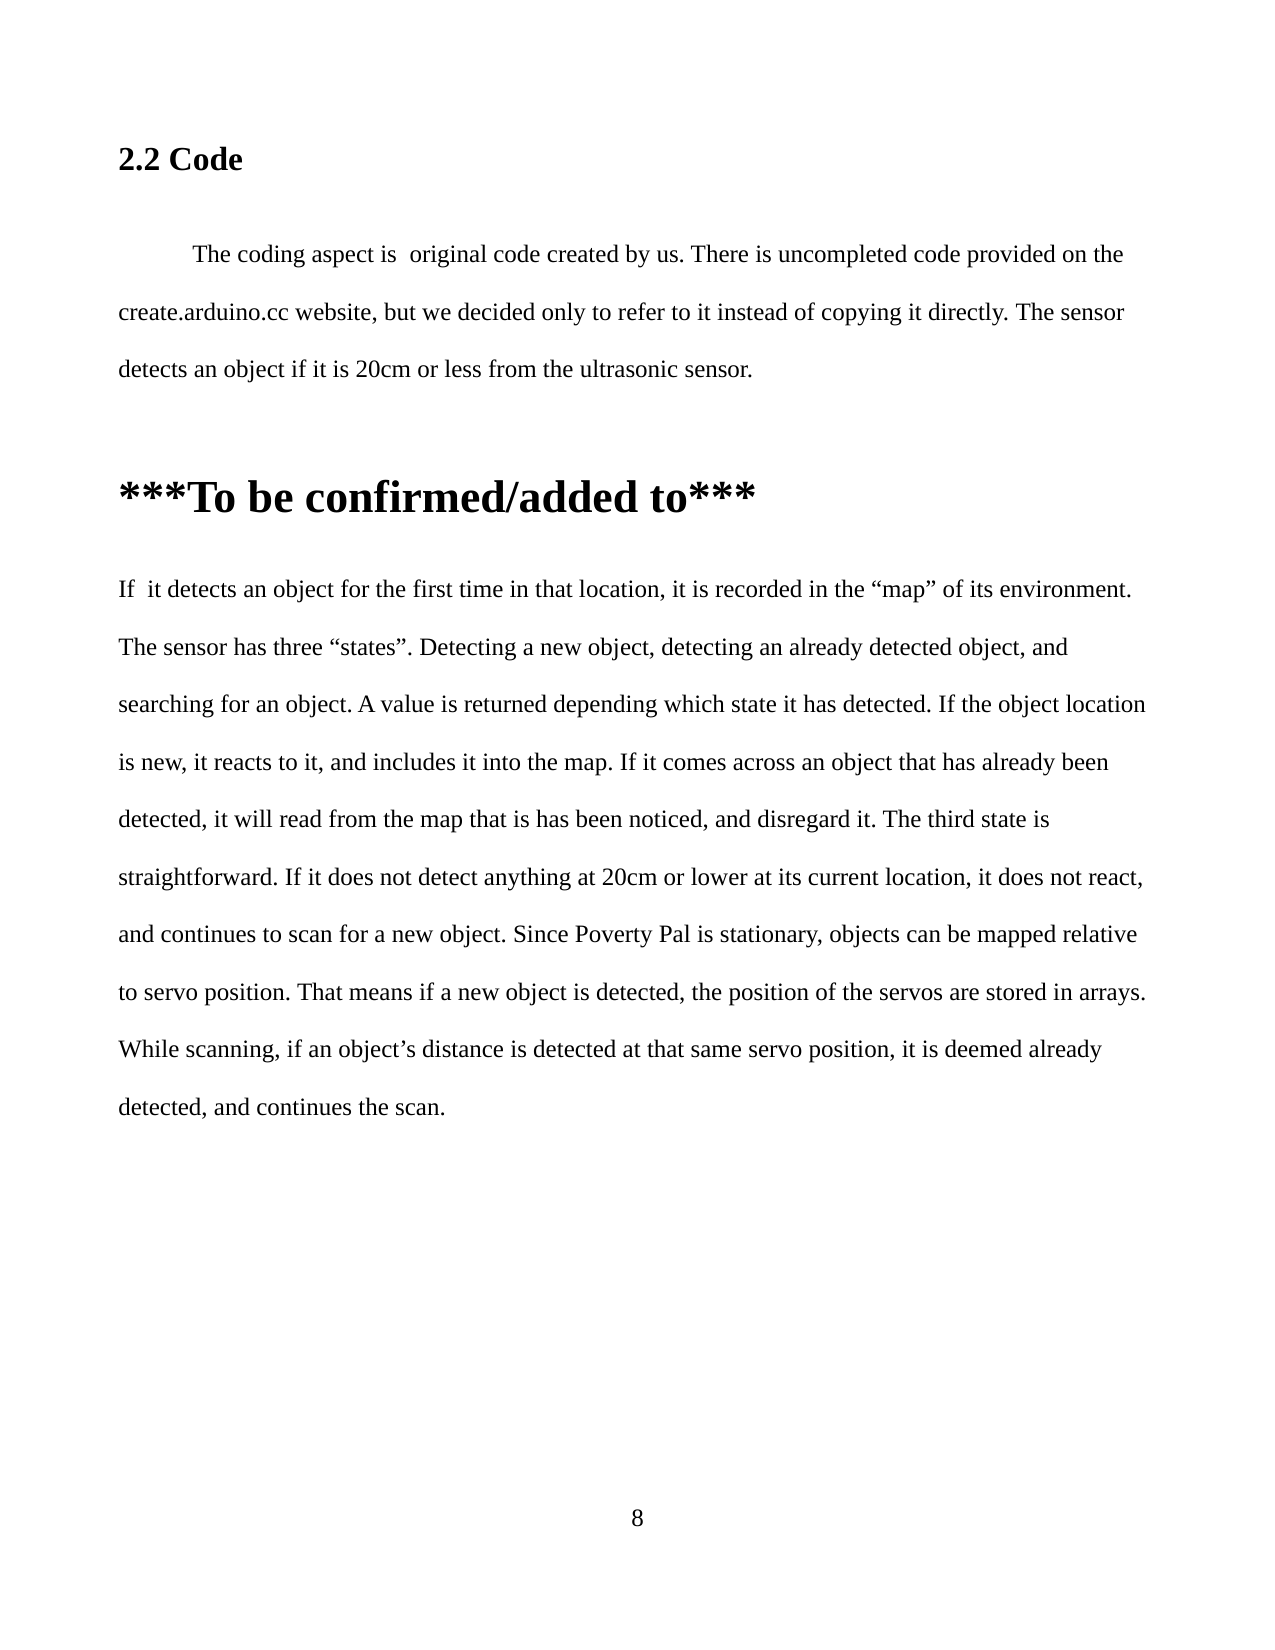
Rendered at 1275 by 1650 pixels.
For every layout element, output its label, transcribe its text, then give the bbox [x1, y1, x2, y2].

text If it detects an object for the first time in that location, it is recorded in the “map” of its environment. The sensor has three “states”. Detecting a new object, detecting an already detected object, and searching for an object. A value is returned depending which state it has detected. If the object location is new, it reacts to it, and includes it into the map. If it comes across an object that has already been detected, it will read from the map that is has been noticed, and disregard it. The third state is straightforward. If it does not detect anything at 20cm or lower at its current location, it does not react, and continues to scan for a new object. Since Poverty Pal is stationary, objects can be mapped relative to servo position. That means if a new object is detected, the position of the servos are stored in arrays. While scanning, if an object’s distance is detected at that same servo position, it is deemed already detected, and continues the scan. [118, 574, 1157, 1121]
text ***To be confirmed/added to*** [118, 469, 1157, 522]
text The coding aspect is original code created by us. There is uncompleted code provided on the create.arduino.cc website, but we decided only to refer to it instead of copying it directly. The sensor detects an object if it is 20cm or less from the ultrasonic sensor. [118, 239, 1157, 383]
subtitle 2.2 Code [118, 139, 1157, 178]
